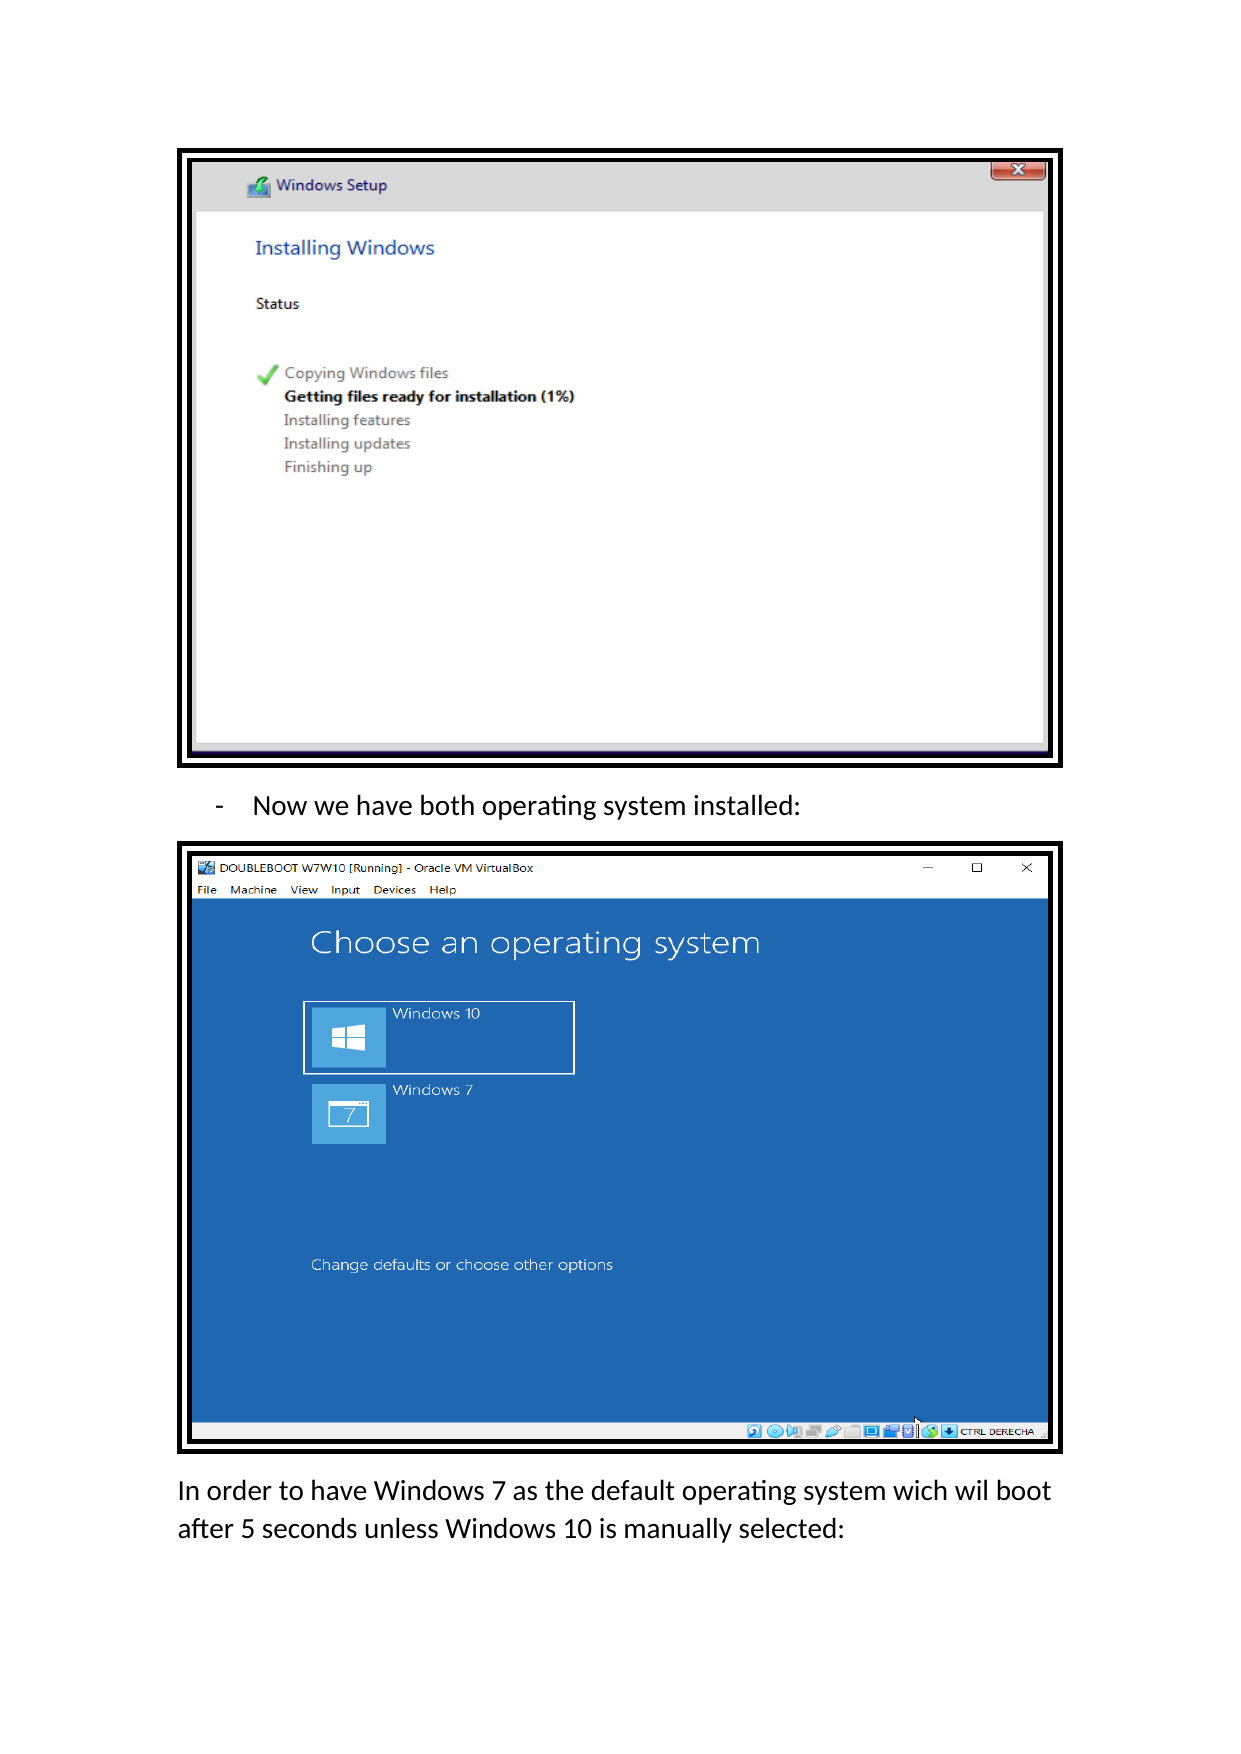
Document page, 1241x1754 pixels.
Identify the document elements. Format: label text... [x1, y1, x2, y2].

text In order to have Windows 7 as the default operating system wich wil boot after 5 seconds unless Windows 10 is manually selected: [177, 1472, 1063, 1546]
list Now we have both operating system installed: [215, 787, 1063, 822]
